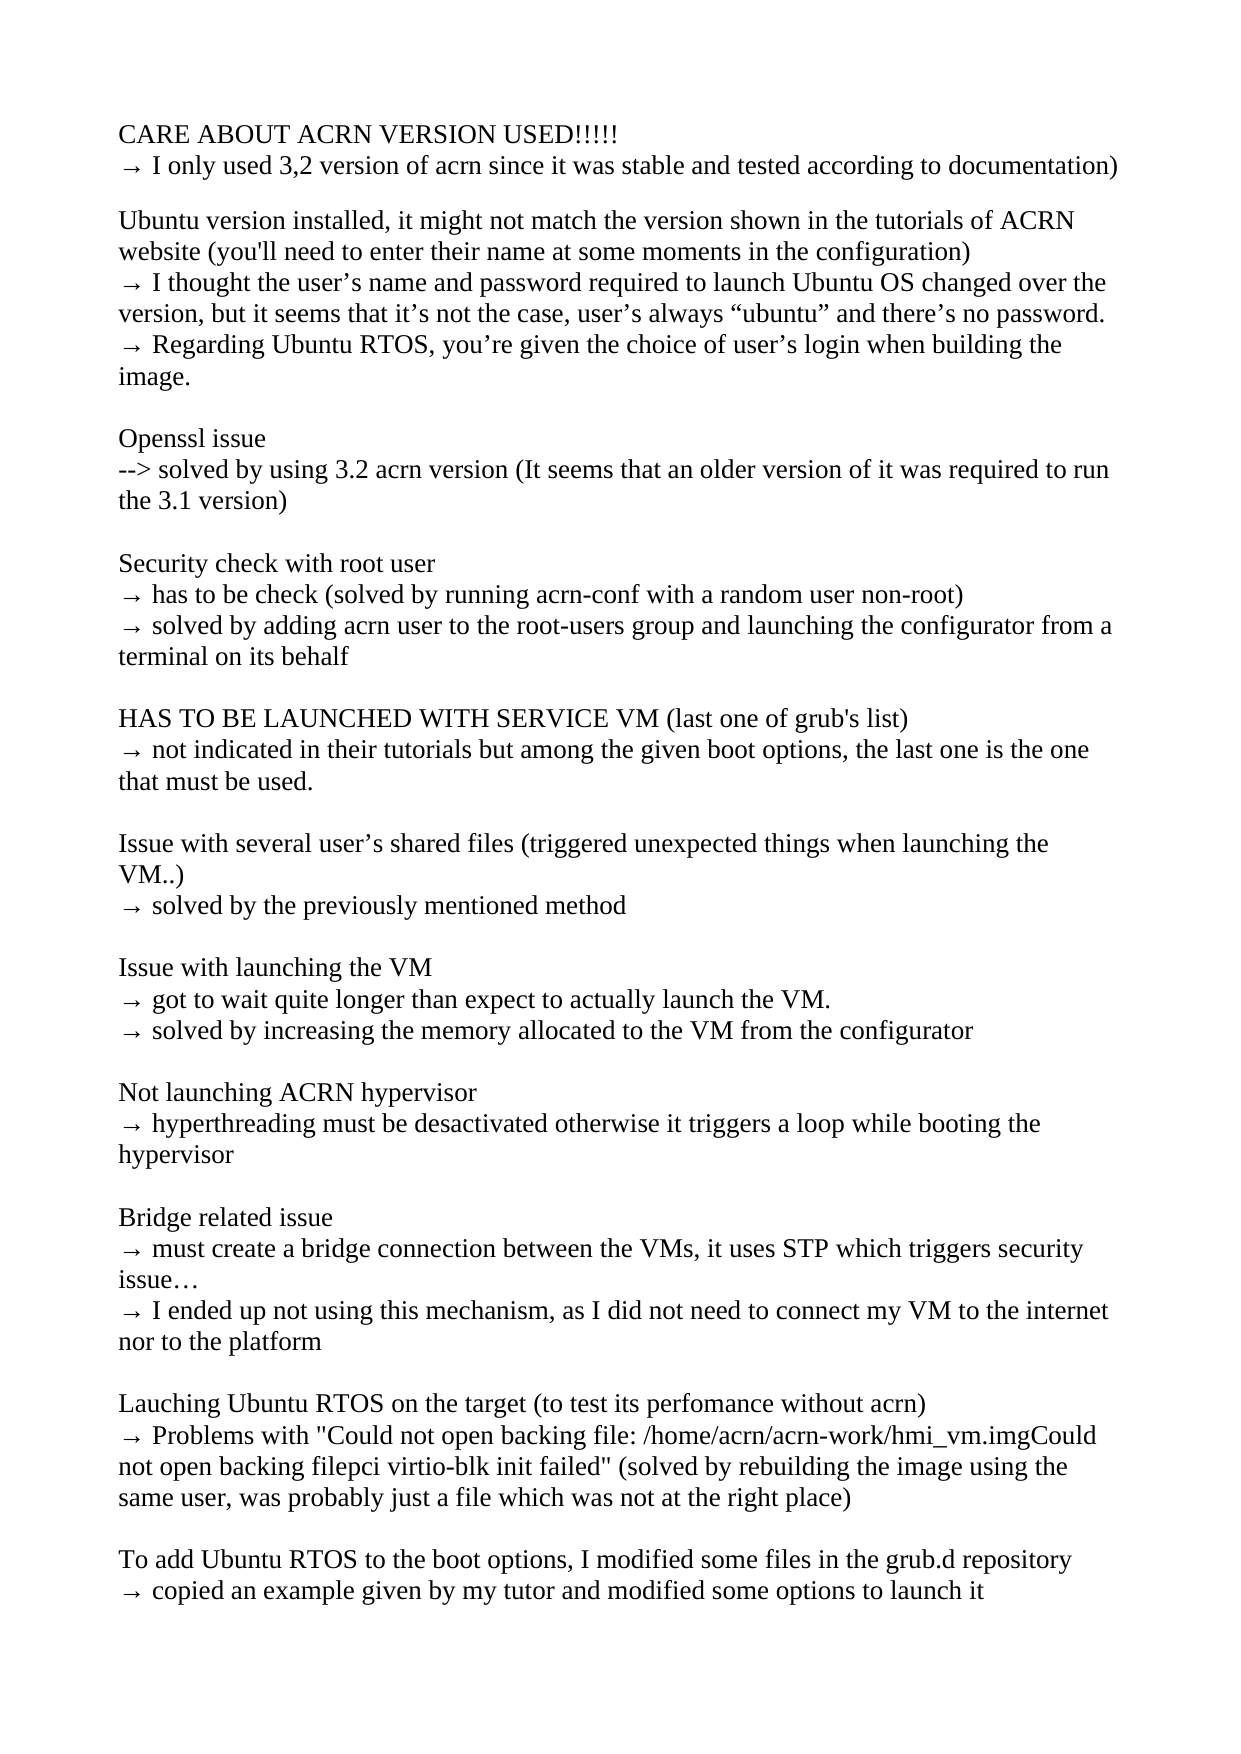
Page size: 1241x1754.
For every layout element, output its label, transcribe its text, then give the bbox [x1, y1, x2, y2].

text HAS TO BE LAUNCHED WITH SERVICE VM (last one of grub's list) [118, 702, 1122, 733]
text Issue with several user’s shared files (triggered unexpected things when launching the VM..) [118, 796, 1122, 889]
text To add Ubuntu RTOS to the boot options, I modified some files in the grub.d repository [118, 1543, 1122, 1574]
text → must create a bridge connection between the VMs, it uses STP which triggers security issue… [118, 1232, 1122, 1294]
text → hyperthreading must be desactivated otherwise it triggers a loop while booting the hypervisor [118, 1107, 1122, 1169]
text → I only used 3,2 version of acrn since it was stable and tested according to documentation) [118, 149, 1122, 204]
text → solved by the previously mentioned method [118, 889, 1122, 920]
text --> solved by using 3.2 acrn version (It seems that an older version of it was required to run the 3.1 version) Security check with root user [118, 453, 1122, 578]
text → I thought the user’s name and password required to launch Ubuntu OS changed over the version, but it seems that it’s not the case, user’s always “ubuntu” and there’s no password. [118, 266, 1122, 329]
text Not launching ACRN hypervisor [118, 1076, 1122, 1107]
text CARE ABOUT ACRN VERSION USED!!!!! [118, 118, 1122, 149]
text Issue with launching the VM [118, 920, 1122, 983]
text → I ended up not using this mechanism, as I did not need to connect my VM to the internet nor to the platform Lauching Ubuntu RTOS on the target (to test its perfomance without acrn) [118, 1294, 1122, 1419]
text → solved by adding acrn user to the root-users group and launching the configurator from a terminal on its behalf [118, 609, 1122, 671]
text → Regarding Ubuntu RTOS, you’re given the choice of user’s login when building the image. [118, 329, 1122, 391]
text → Problems with "Could not open backing file: /home/acrn/acrn-work/hmi_vm.imgCould not open backing filepci virtio-blk init failed" (solved by rebuilding the image using the same user, was probably just a file which was not at the right place) [118, 1419, 1122, 1512]
text Openssl issue [118, 391, 1122, 453]
text Bridge related issue [118, 1169, 1122, 1232]
text → got to wait quite longer than expect to actually launch the VM. [118, 983, 1122, 1014]
text → not indicated in their tutorials but among the given boot options, the last one is the one that must be used. [118, 733, 1122, 796]
text → solved by increasing the memory allocated to the VM from the configurator [118, 1014, 1122, 1045]
text → has to be check (solved by running acrn-conf with a random user non-root) [118, 578, 1122, 609]
text Ubuntu version installed, it might not match the version shown in the tutorials of ACRN website (you'll need to enter their name at some moments in the configuration) [118, 204, 1122, 266]
text → copied an example given by my tutor and modified some options to launch it [118, 1574, 1122, 1629]
